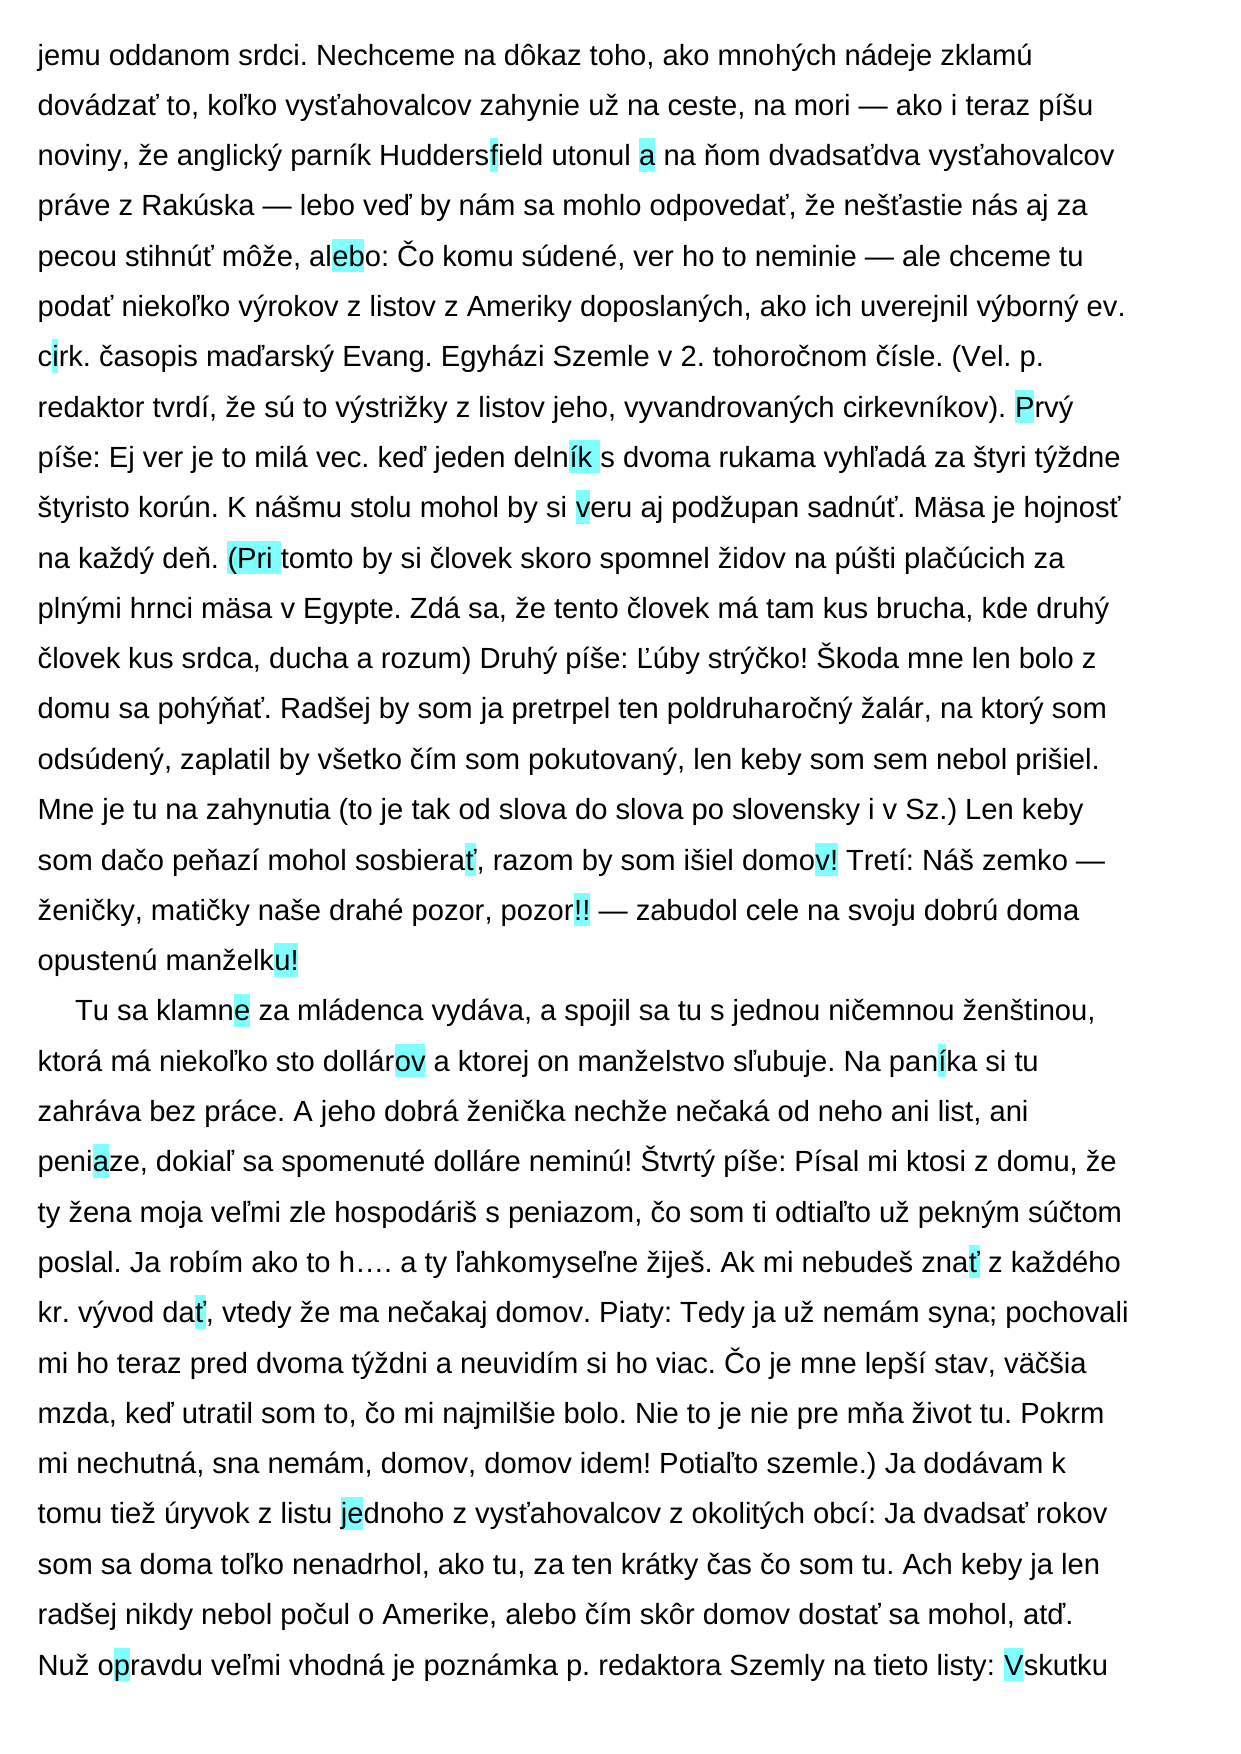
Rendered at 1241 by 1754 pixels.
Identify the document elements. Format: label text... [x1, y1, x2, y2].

text jemu oddanom srdci. Nechceme na dôkaz toho, ako mno­hých nádeje zklamú dovádzať to, koľko vysťaho­valcov zahynie už na ceste, na mori — ako i teraz píšu noviny, že anglický parník Huddersfield utonul a na ňom dvadsaťdva vysťahovalcov práve z Rakúska — lebo veď by nám sa mohlo odpovedať, že nešťastie nás aj za pecou stihnúť môže, alebo: Čo komu súdené, ver ho to neminie — ale chceme tu podať niekoľko výrokov z listov z Ameriky doposlaných, ako ich uverejnil výborný ev. cirk. časopis maďarský Evang. Egyházi Szemle v 2. toho­ročnom čísle. (Vel. p. redaktor tvrdí, že sú to vý­strižky z listov jeho, vyvandrovaných cirkevníkov). Prvý píše: Ej ver je to milá vec. keď jeden delník s dvoma rukama vyhľadá za štyri týždne štyristo korún. K nášmu stolu mohol by si veru aj podžupan sadnúť. Mäsa je hojnosť na každý deň. (Pri tomto by si človek skoro spomnel židov na púšti plačúcich za plnými hrnci mäsa v Egypte. Zdá sa, že tento človek má tam kus brucha, kde druhý človek kus srdca, ducha a rozum) Druhý píše: Ľúby strýčko! Škoda mne len bolo z domu sa pohýňať. Radšej by som ja pretrpel ten poldruha­ročný žalár, na ktorý som odsúdený, zaplatil by všetko čím som pokutovaný, len keby som sem nebol prišiel. Mne je tu na zahynutia (to je tak od slova do slova po slovensky i v Sz.) Len keby som dačo peňazí mohol sosbierať, razom by som išiel domov! Tretí: Náš zemko — ženičky, matičky naše drahé pozor, pozor!! — zabudol cele na svoju dobrú doma opustenú manželku! [37, 37, 1130, 977]
text Tu sa klamne za mládenca vydáva, a spojil sa tu s jednou ničemnou ženštinou, ktorá má niekoľko sto dollárov a ktorej on manželstvo sľubuje. Na pa­níka si tu zahráva bez práce. A jeho dobrá ženička nechže nečaká od neho ani list, ani peniaze, dokiaľ sa spomenuté dolláre neminú! Štvrtý píše: Písal mi ktosi z domu, že ty žena moja veľmi zle hospo­dáriš s peniazom, čo som ti odtiaľto už pekným súčtom poslal. Ja robím ako to h…. a ty ľahko­myseľne žiješ. Ak mi nebudeš znať z každého kr. vývod dať, vtedy že ma nečakaj domov. Piaty: Tedy ja už nemám syna; pochovali mi ho teraz pred dvoma týždni a neuvidím si ho viac. Čo je mne lepší stav, väčšia mzda, keď utratil som to, čo mi najmilšie bolo. Nie to je nie pre mňa život tu. Pokrm mi nechutná, sna nemám, domov, domov idem! Potiaľto szemle.) Ja dodávam k tomu tiež úryvok z listu jednoho z vysťahovalcov z okolitých obcí: Ja dvadsať rokov som sa doma toľko nenadrhol, ako tu, za ten krátky čas čo som tu. Ach keby ja len radšej nikdy nebol počul o Amerike, alebo čím skôr domov dostať sa mohol, atď. Nuž opravdu veľmi vhodná je poznámka p. redaktora Szemly na tieto listy: Vskutku [37, 993, 1130, 1681]
